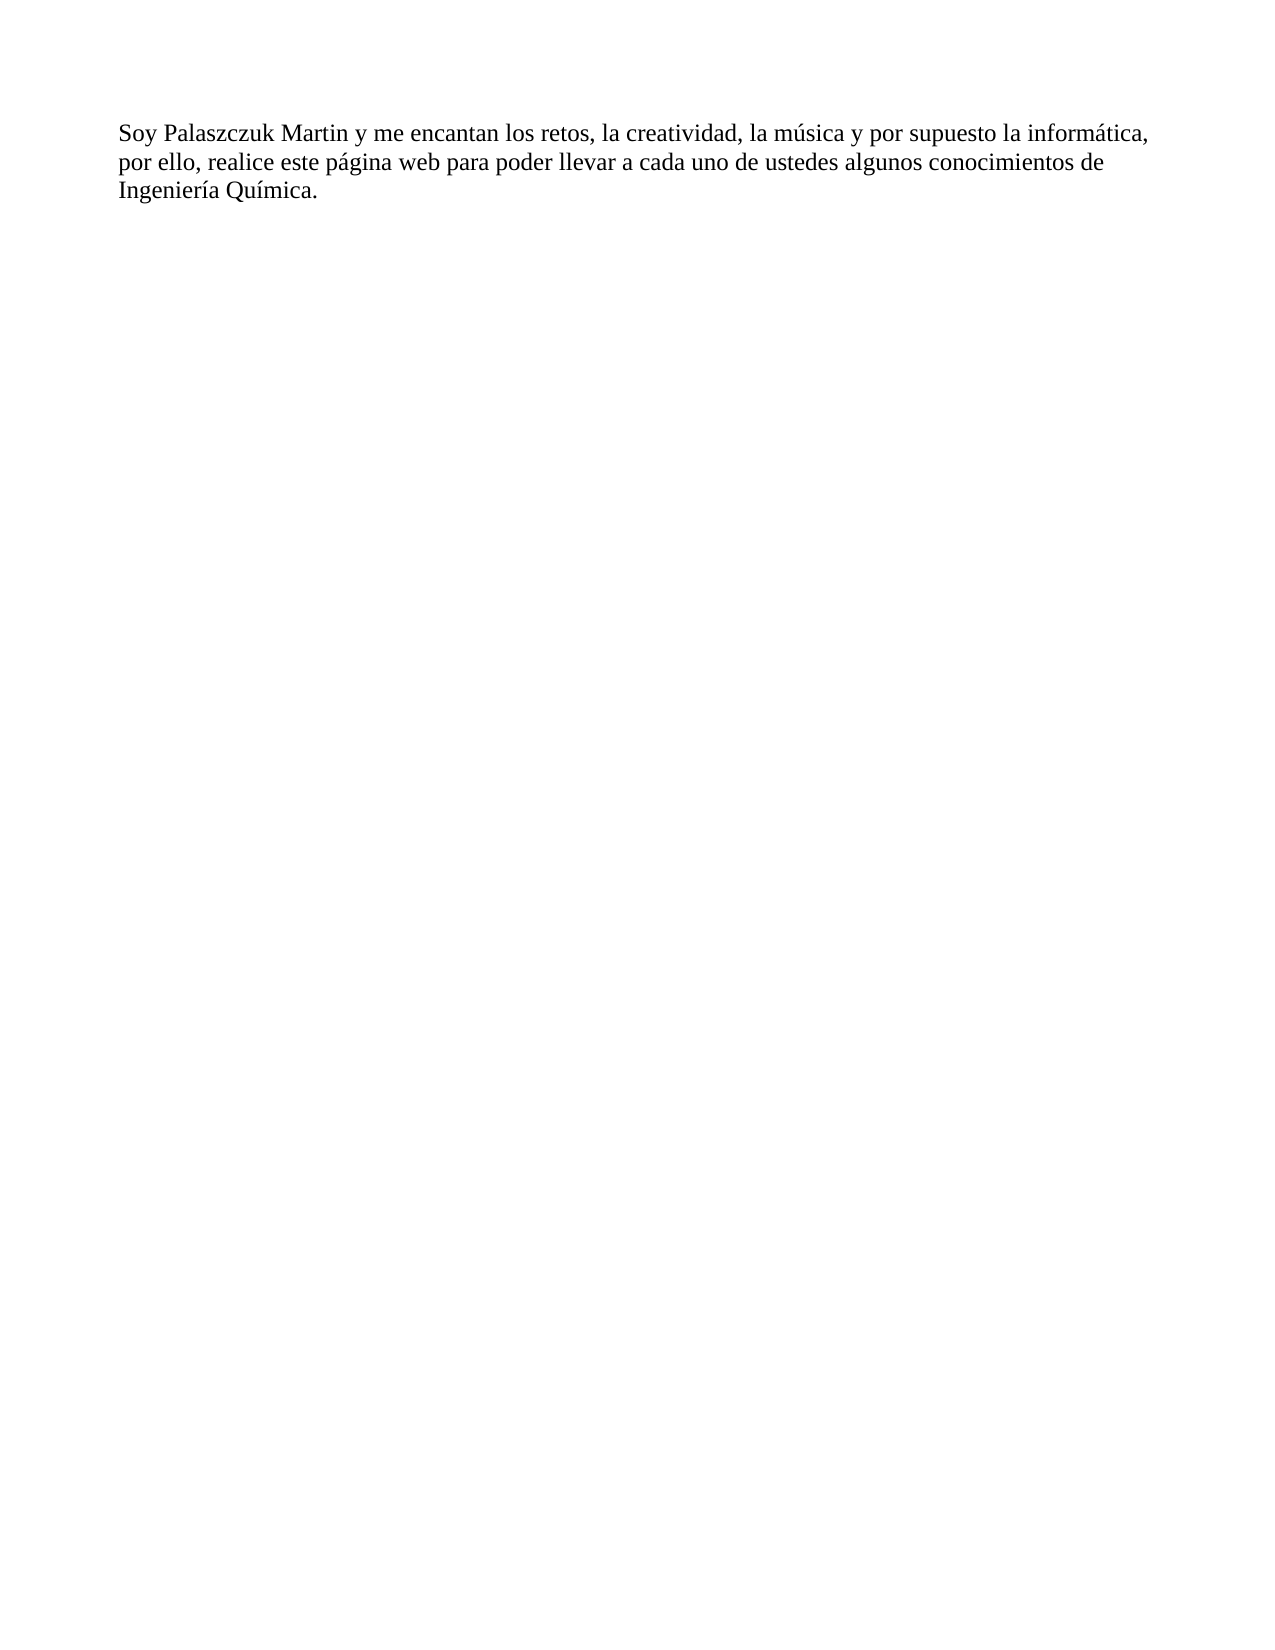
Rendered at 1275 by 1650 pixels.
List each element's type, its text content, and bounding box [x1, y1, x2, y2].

text Soy Palaszczuk Martin y me encantan los retos, la creatividad, la música y por supuesto la informática, por ello, realice este página web para poder llevar a cada uno de ustedes algunos conocimientos de Ingeniería Química. [118, 118, 1157, 204]
